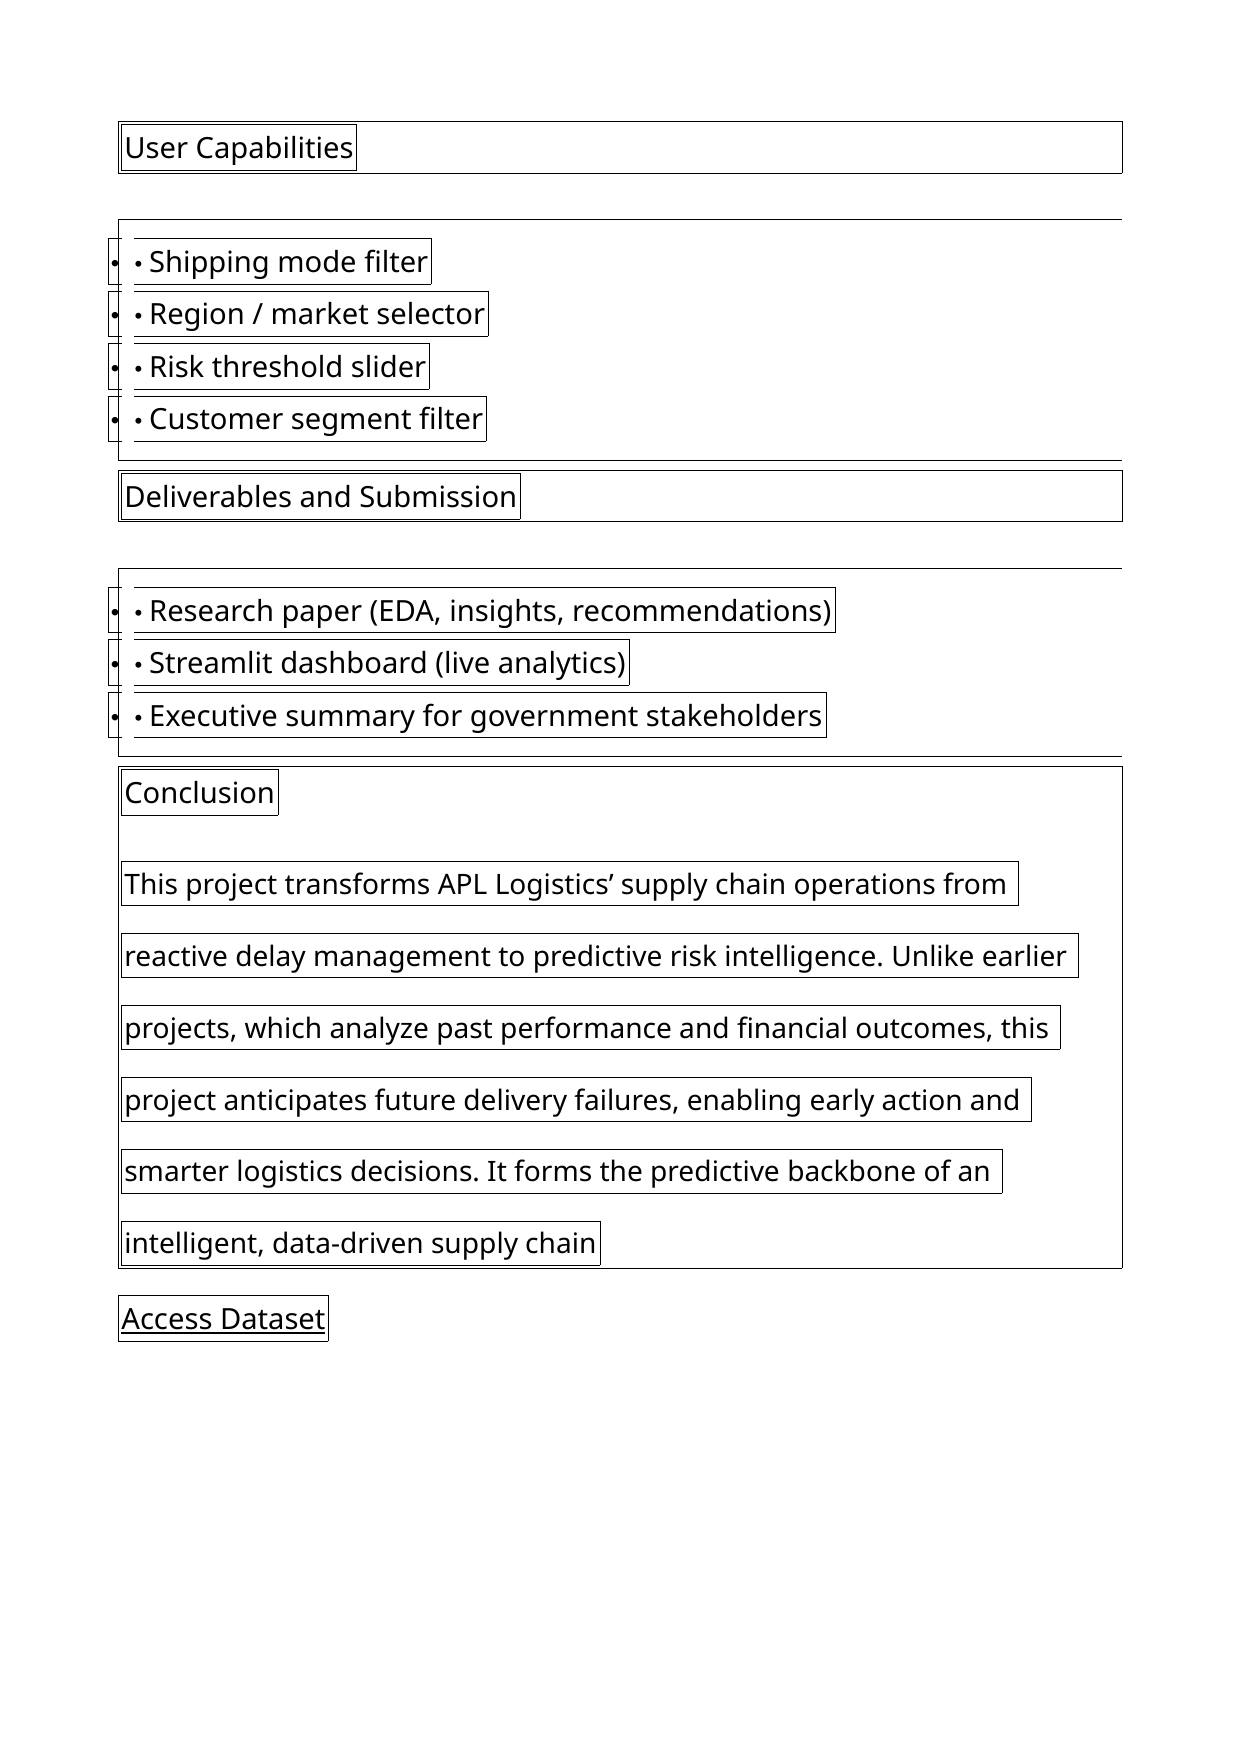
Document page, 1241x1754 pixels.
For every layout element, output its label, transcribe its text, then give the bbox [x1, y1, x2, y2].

list • Executive summary for government stakeholders [119, 673, 1122, 756]
subtitle Conclusion [119, 767, 1122, 815]
subtitle User Capabilities [119, 122, 1122, 173]
text This project transforms APL Logistics’ supply chain operations from reactive delay management to predictive risk intelligence. Unlike earlier projects, which analyze past performance and financial outcomes, this project anticipates future delivery failures, enabling early action and smarter logistics decisions. It forms the predictive backbone of an intelligent, data-driven supply chain [119, 858, 1122, 1268]
list • Research paper (EDA, insights, recommendations) [119, 569, 1122, 620]
list • Customer segment filter [119, 377, 1122, 460]
list • Risk threshold slider [119, 324, 1122, 377]
list • Streamlit dashboard (live analytics) [119, 620, 1122, 673]
list • Shipping mode filter [119, 220, 1122, 272]
text [329, 1295, 1122, 1341]
text Access Dataset [119, 1296, 328, 1341]
list • Region / market selector [119, 272, 1122, 324]
subtitle Deliverables and Submission [119, 471, 1122, 521]
